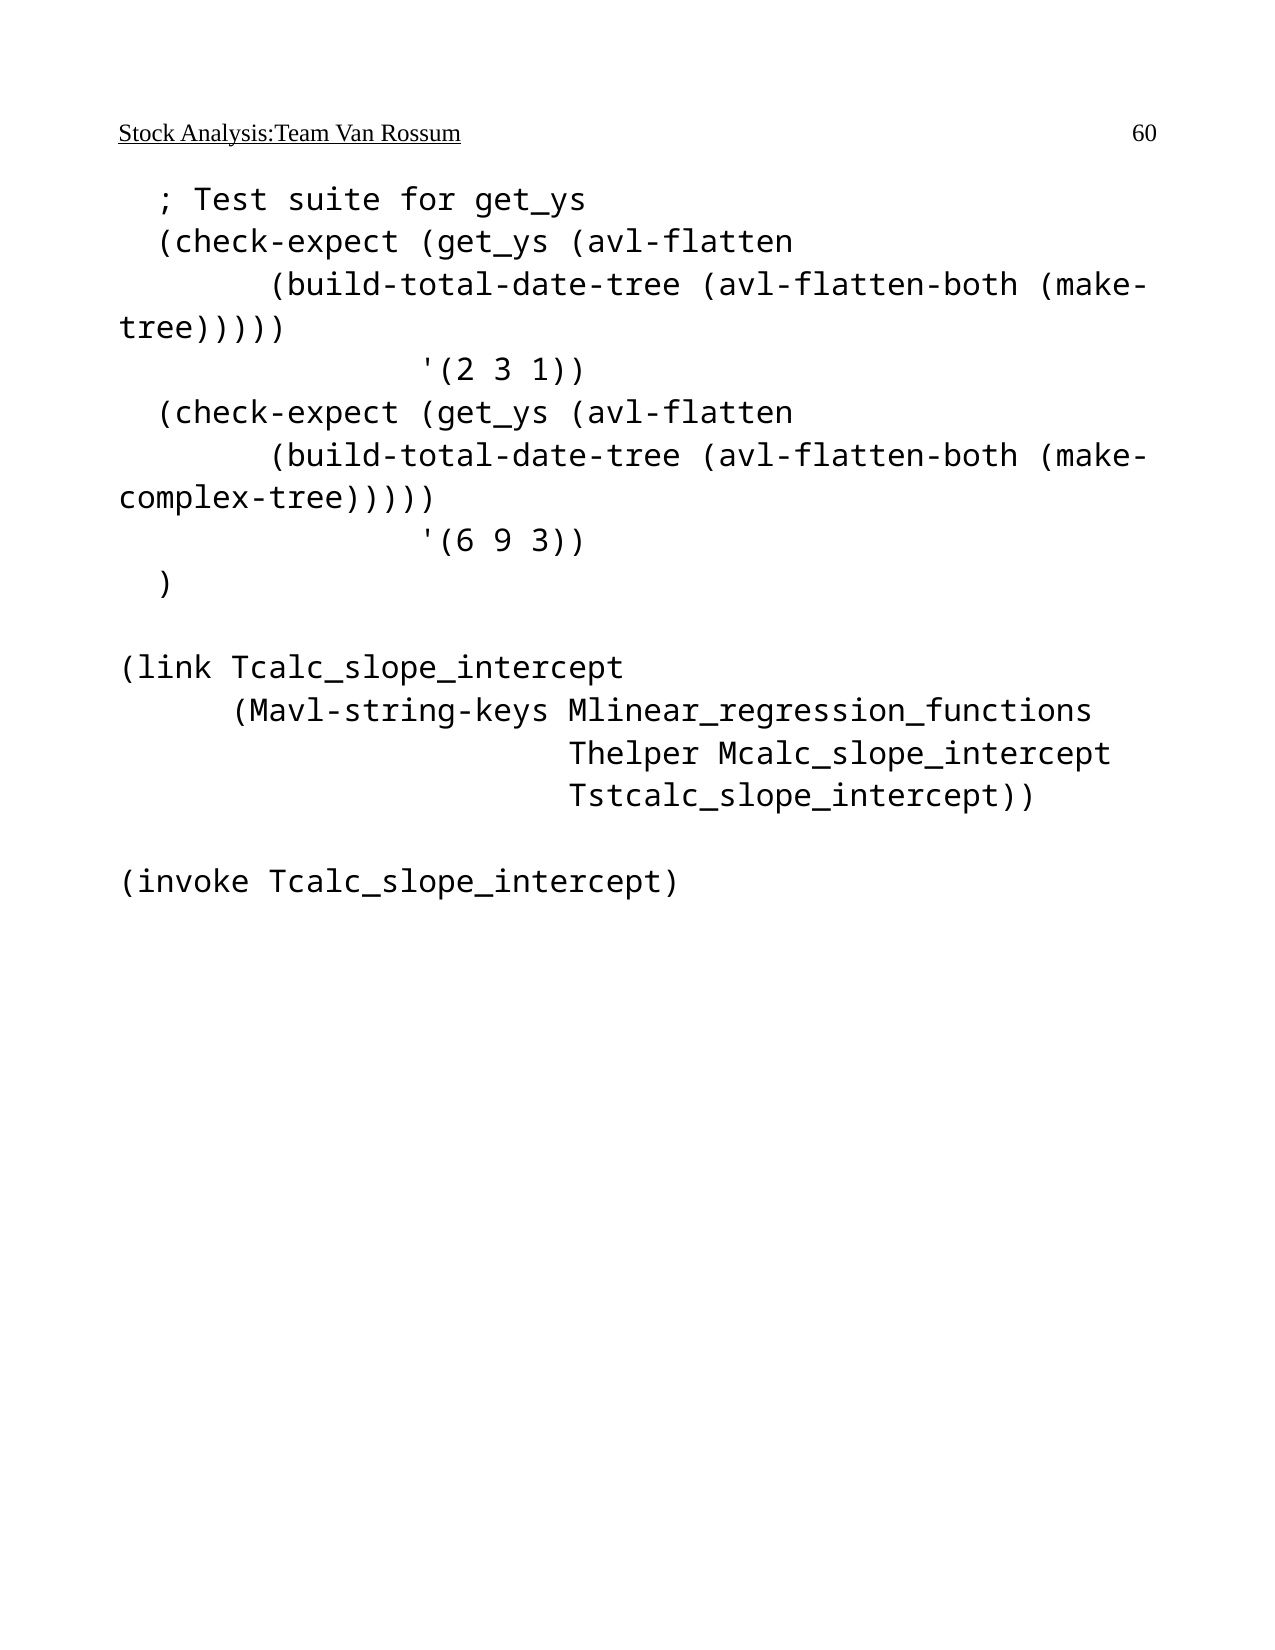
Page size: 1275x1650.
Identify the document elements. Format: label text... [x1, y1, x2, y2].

text (check-expect (get_ys (avl-flatten [118, 219, 1157, 262]
text (Mavl-string-keys Mlinear_regression_functions [118, 688, 1157, 731]
text '(2 3 1)) [118, 347, 1157, 390]
text ; Test suite for get_ys [118, 177, 1157, 219]
text (build-total-date-tree (avl-flatten-both (make-complex-tree))))) [118, 432, 1157, 518]
text ) [118, 560, 1157, 603]
text (build-total-date-tree (avl-flatten-both (make-tree))))) [118, 262, 1157, 347]
text (link Tcalc_slope_intercept [118, 646, 1157, 688]
text (invoke Tcalc_slope_intercept) [118, 858, 1157, 901]
text Tstcalc_slope_intercept)) [118, 773, 1157, 816]
text (check-expect (get_ys (avl-flatten [118, 390, 1157, 432]
text '(6 9 3)) [118, 518, 1157, 560]
text Thelper Mcalc_slope_intercept [118, 731, 1157, 773]
